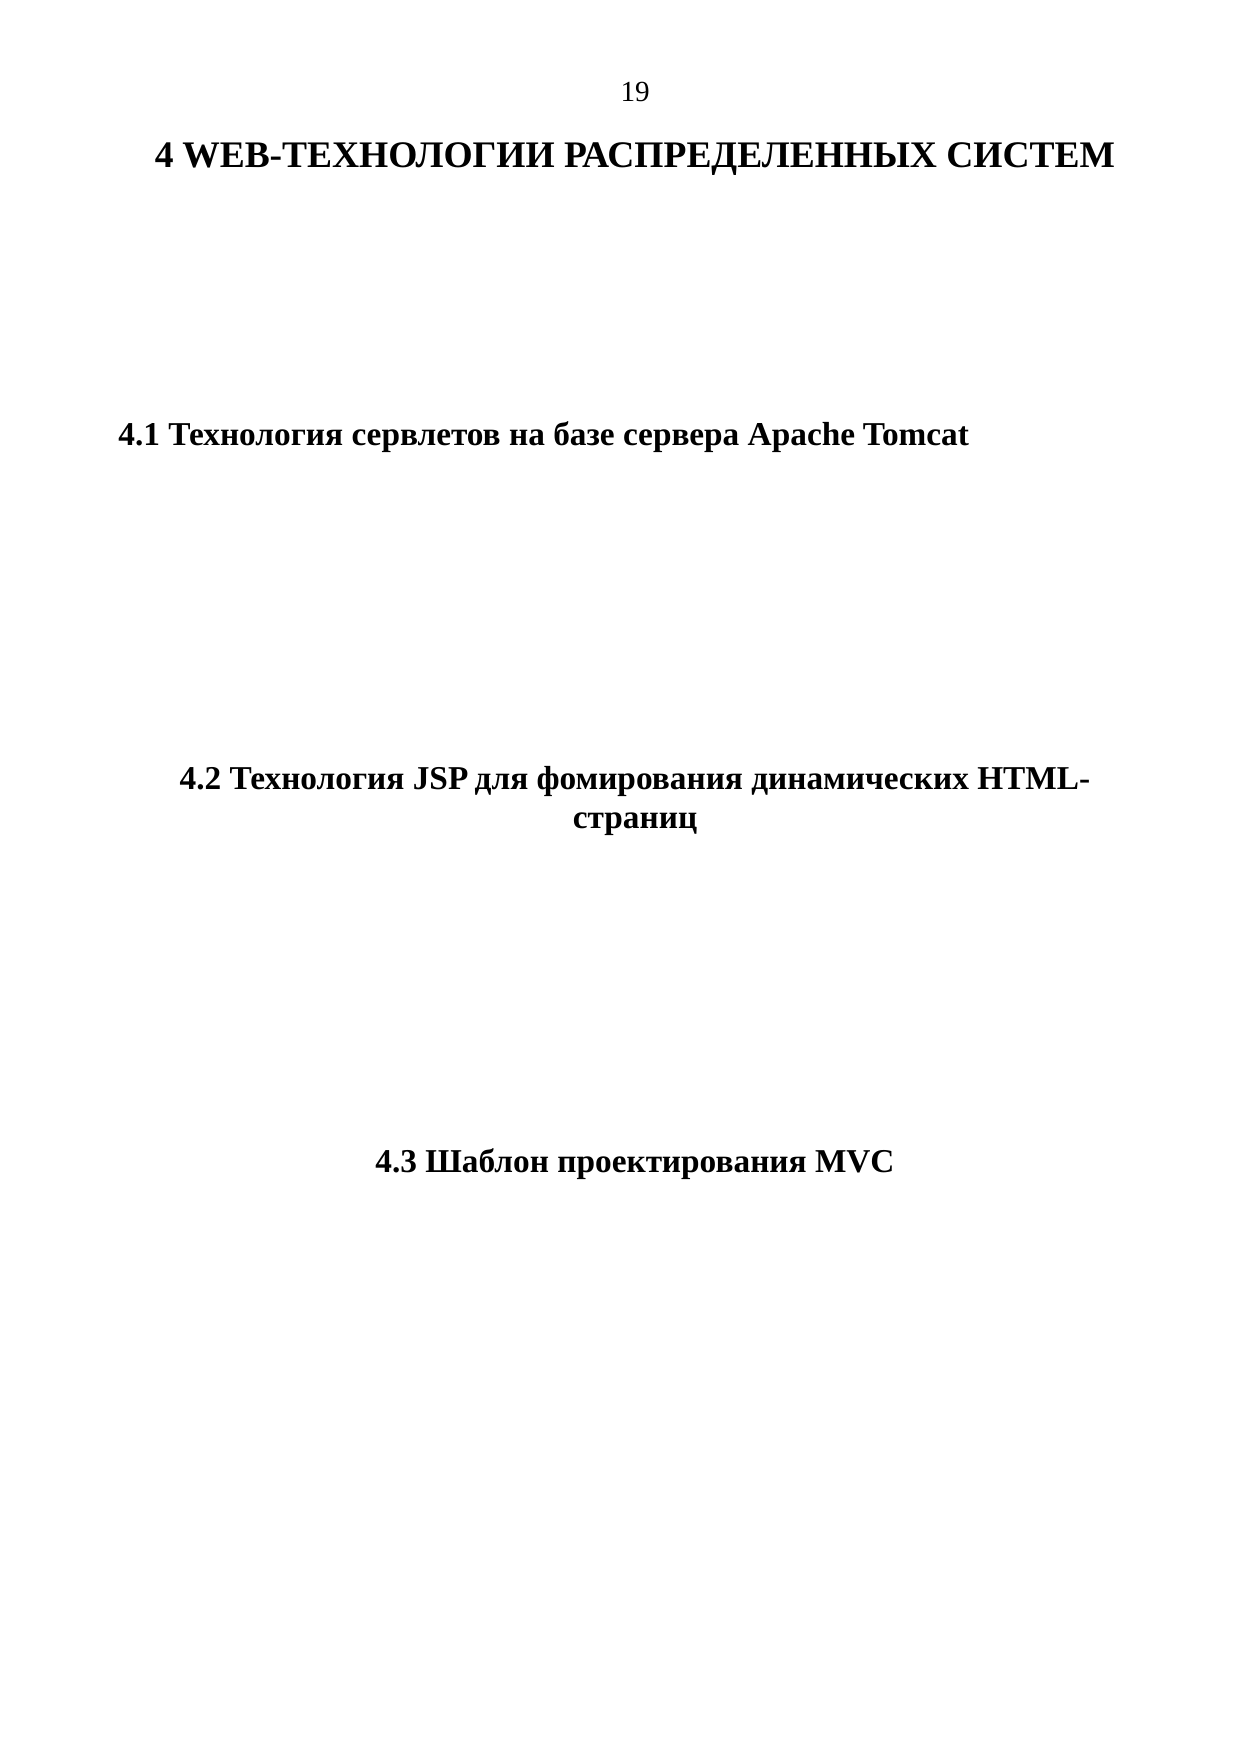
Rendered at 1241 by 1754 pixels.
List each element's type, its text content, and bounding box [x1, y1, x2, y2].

subtitle 4.2 Технология JSP для фомирования динамических HTML-страниц [118, 758, 1152, 835]
subtitle 4.1 Технология сервлетов на базе сервера Apache Tomcat [118, 414, 1152, 453]
subtitle 4 Web-технологии распределенных систем [118, 132, 1152, 176]
subtitle 4.3 Шаблон проектирования MVC [118, 1141, 1152, 1179]
